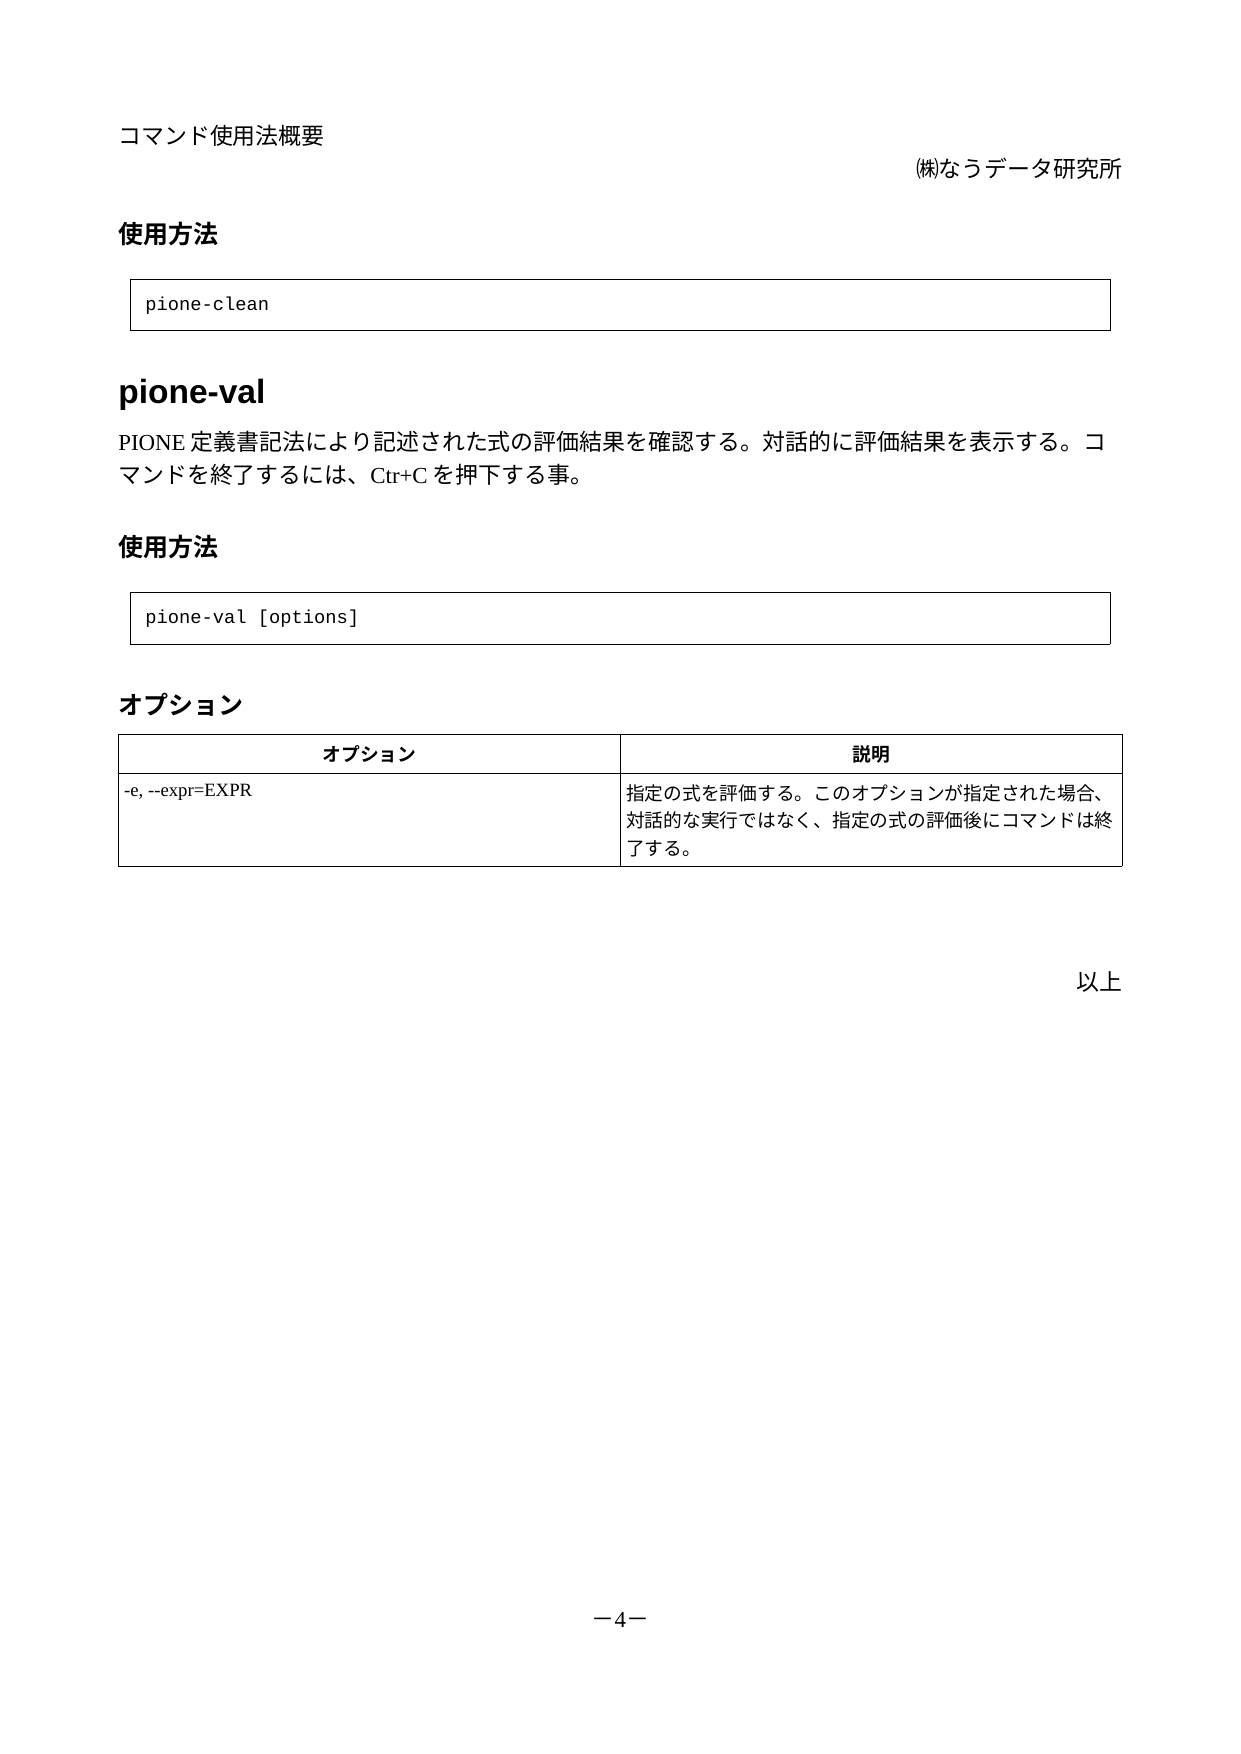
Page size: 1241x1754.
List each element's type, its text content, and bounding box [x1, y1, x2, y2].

text pione-val [options] [131, 593, 1110, 644]
table_cell 指定の式を評価する。このオプションが指定された場合、対話的な実行ではなく、指定の式の評価後にコマンドは終了する。 [621, 774, 1122, 866]
subtitle 使用方法 [118, 214, 1122, 250]
subtitle 使用方法 [118, 527, 1122, 563]
table_cell -e, --expr=EXPR [119, 774, 620, 866]
subtitle pione-val [118, 372, 1122, 411]
text PIONE定義書記法により記述された式の評価結果を確認する。対話的に評価結果を表示する。コマンドを終了するには、Ctr+Cを押下する事。 [118, 423, 1122, 490]
subtitle オプション [118, 685, 1122, 722]
table_header オプション [119, 735, 620, 773]
text 以上 [118, 964, 1122, 997]
table_header 説明 [621, 735, 1122, 773]
text pione-clean [131, 280, 1110, 330]
